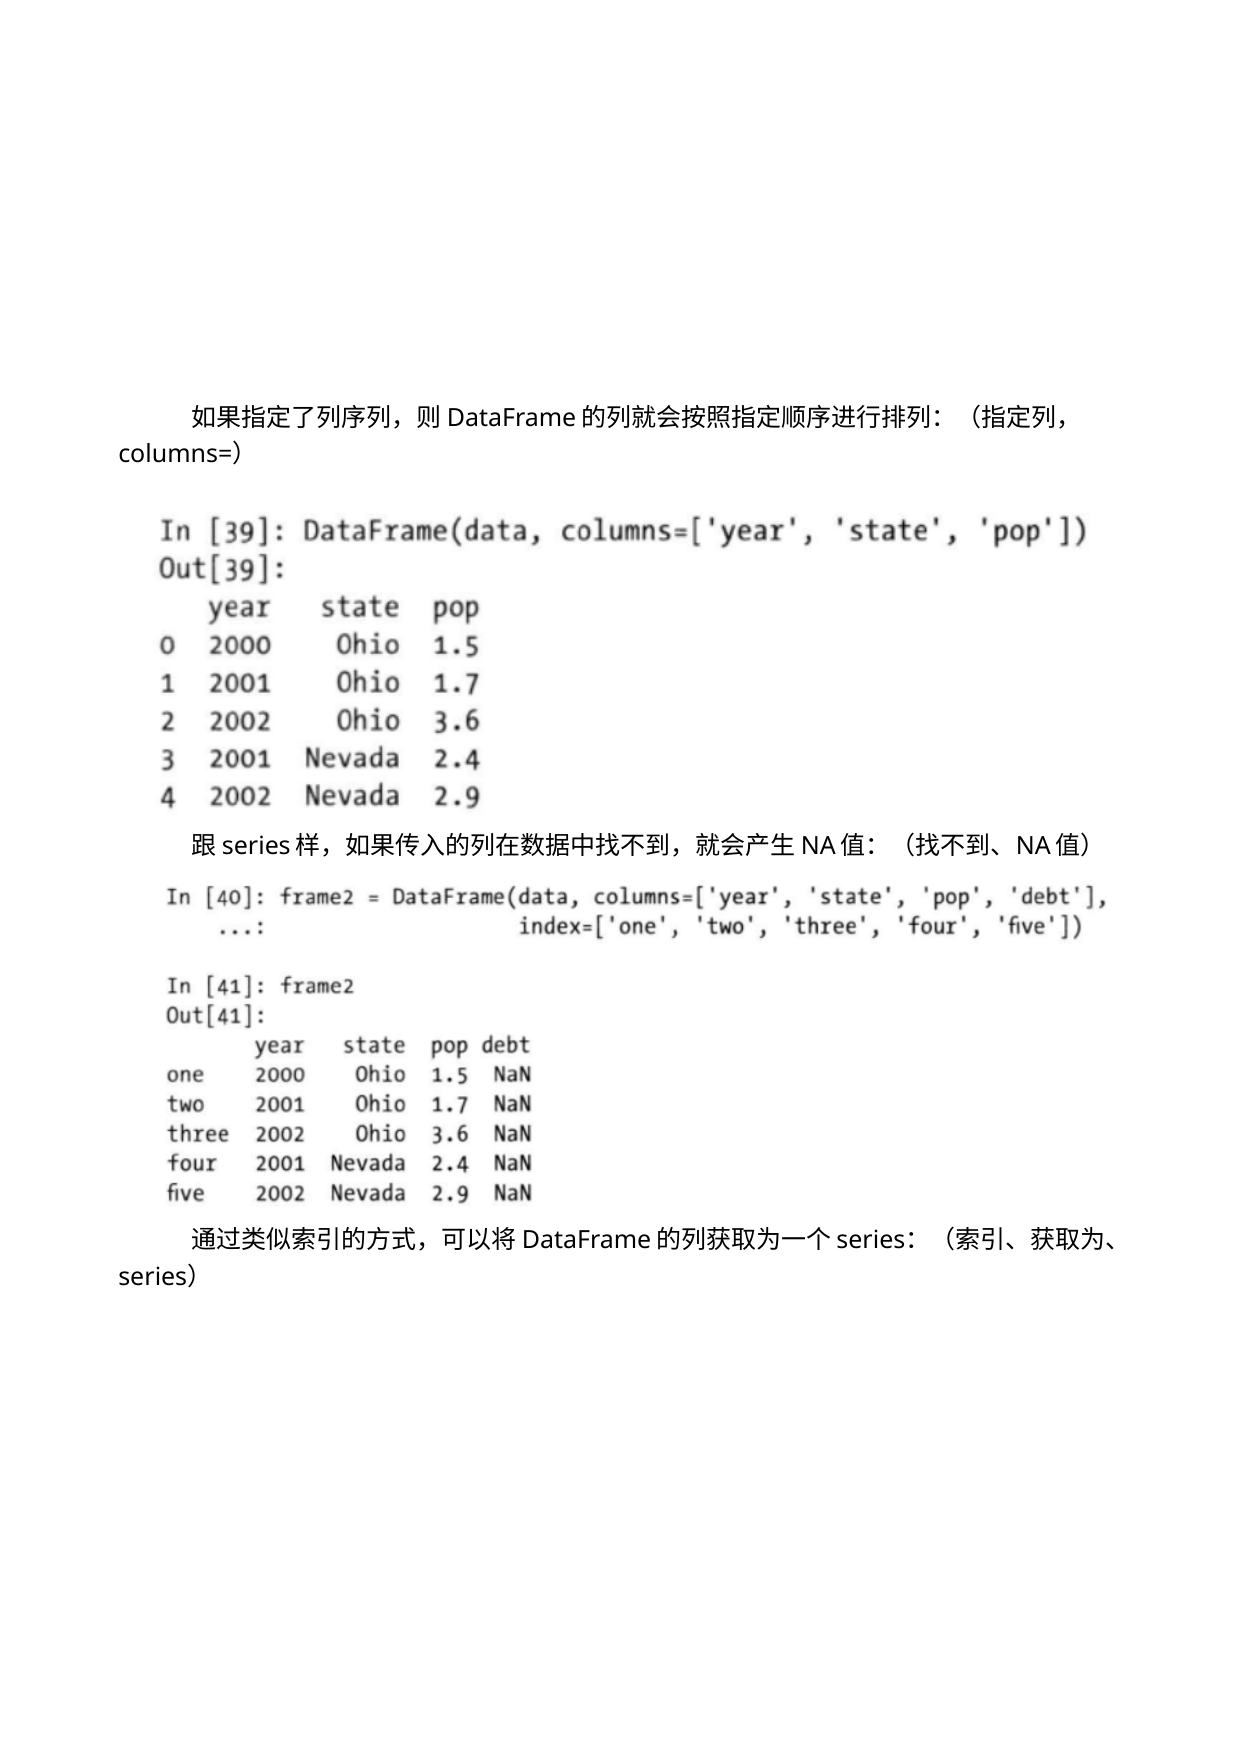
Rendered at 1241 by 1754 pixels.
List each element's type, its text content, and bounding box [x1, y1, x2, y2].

picture [118, 874, 1123, 1220]
text 跟series样，如果传入的列在数据中找不到，就会产生NA值：（找不到、NA值） [118, 826, 1122, 862]
text 如果指定了列序列，则DataFrame的列就会按照指定顺序进行排列：（指定列，columns=） [118, 397, 1122, 470]
picture [118, 482, 1123, 826]
text 通过类似索引的方式，可以将DataFrame的列获取为一个series：（索引、获取为、series） [118, 1220, 1122, 1292]
